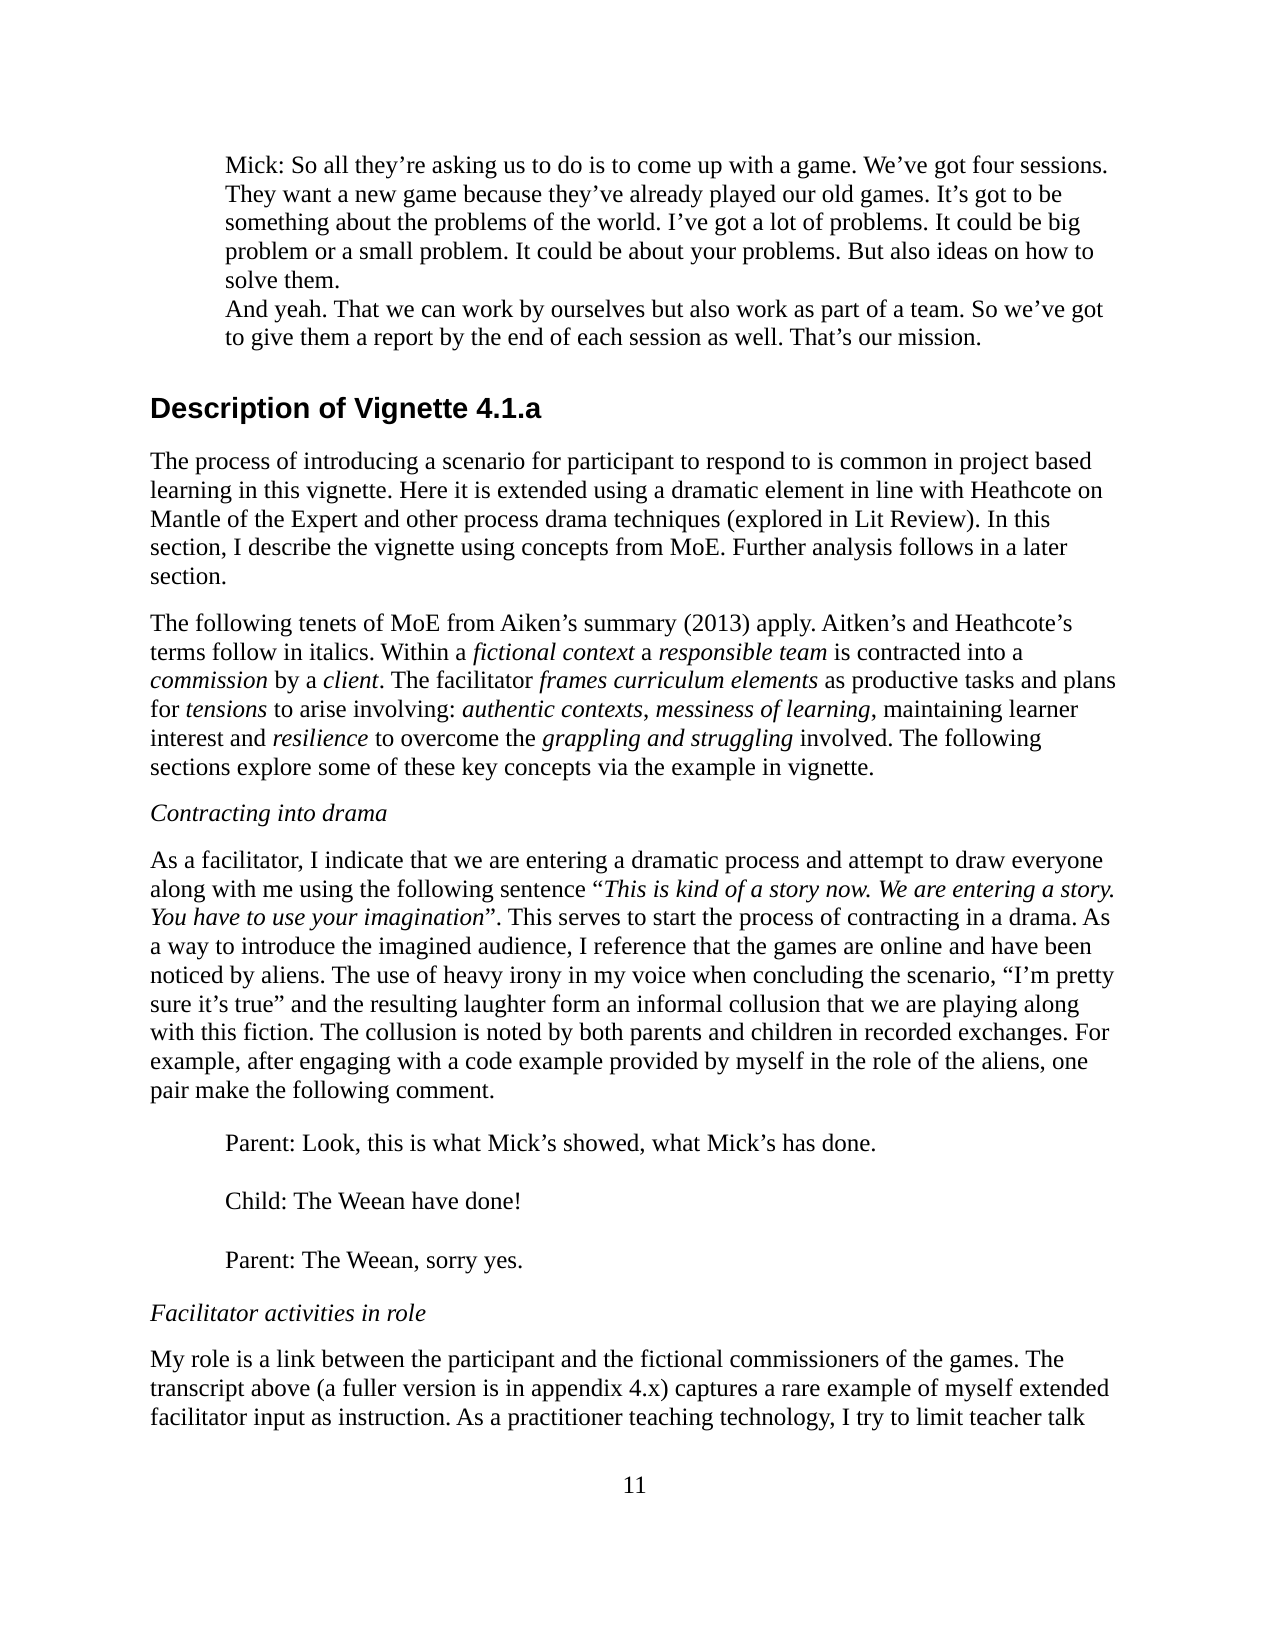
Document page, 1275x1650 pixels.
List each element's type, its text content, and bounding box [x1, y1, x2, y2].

text Mick: So all they’re asking us to do is to come up with a game. We’ve got four sessions. They want a new game because they’ve already played our old games. It’s got to be something about the problems of the world. I’ve got a lot of problems. It could be big problem or a small problem. It could be about your problems. But also ideas on how to solve them. And yeah. That we can work by ourselves but also work as part of a team. So we’ve got to give them a report by the end of each session as well. That’s our mission. [225, 150, 1125, 351]
text The process of introducing a scenario for participant to respond to is common in project based learning in this vignette. Here it is extended using a dramatic element in line with Heathcote on Mantle of the Expert and other process drama techniques (explored in Lit Review). In this section, I describe the vignette using concepts from MoE. Further analysis follows in a later section. [150, 446, 1125, 590]
text As a facilitator, I indicate that we are entering a dramatic process and attempt to draw everyone along with me using the following sentence “This is kind of a story now. We are entering a story. You have to use your imagination”. This serves to start the process of contracting in a drama. As a way to introduce the imagined audience, I reference that the games are online and have been noticed by aliens. The use of heavy irony in my voice when concluding the scenario, “I’m pretty sure it’s true” and the resulting laughter form an informal collusion that we are playing along with this fiction. The collusion is noted by both parents and children in recorded exchanges. For example, after engaging with a code example provided by myself in the role of the aliens, one pair make the following comment. [150, 845, 1125, 1104]
text Child: The Weean have done! [225, 1186, 1125, 1215]
text Contracting into drama [150, 798, 1125, 827]
text The following tenets of MoE from Aiken’s summary (2013) apply. Aitken’s and Heathcote’s terms follow in italics. Within a fictional context a responsible team is contracted into a commission by a client. The facilitator frames curriculum elements as productive tasks and plans for tensions to arise involving: authentic contexts, messiness of learning, maintaining learner interest and resilience to overcome the grappling and struggling involved. The following sections explore some of these key concepts via the example in vignette. [150, 608, 1125, 780]
text Parent: The Weean, sorry yes. [225, 1245, 1125, 1274]
text Facilitator activities in role [150, 1298, 1125, 1327]
subtitle Description of Vignette 4.1.a [150, 391, 1125, 425]
text Parent: Look, this is what Mick’s showed, what Mick’s has done. [225, 1128, 1125, 1156]
text My role is a link between the participant and the fictional commissioners of the games. The transcript above (a fuller version is in appendix 4.x) captures a rare example of myself extended facilitator input as instruction. As a practitioner teaching technology, I try to limit teacher talk [150, 1344, 1125, 1431]
